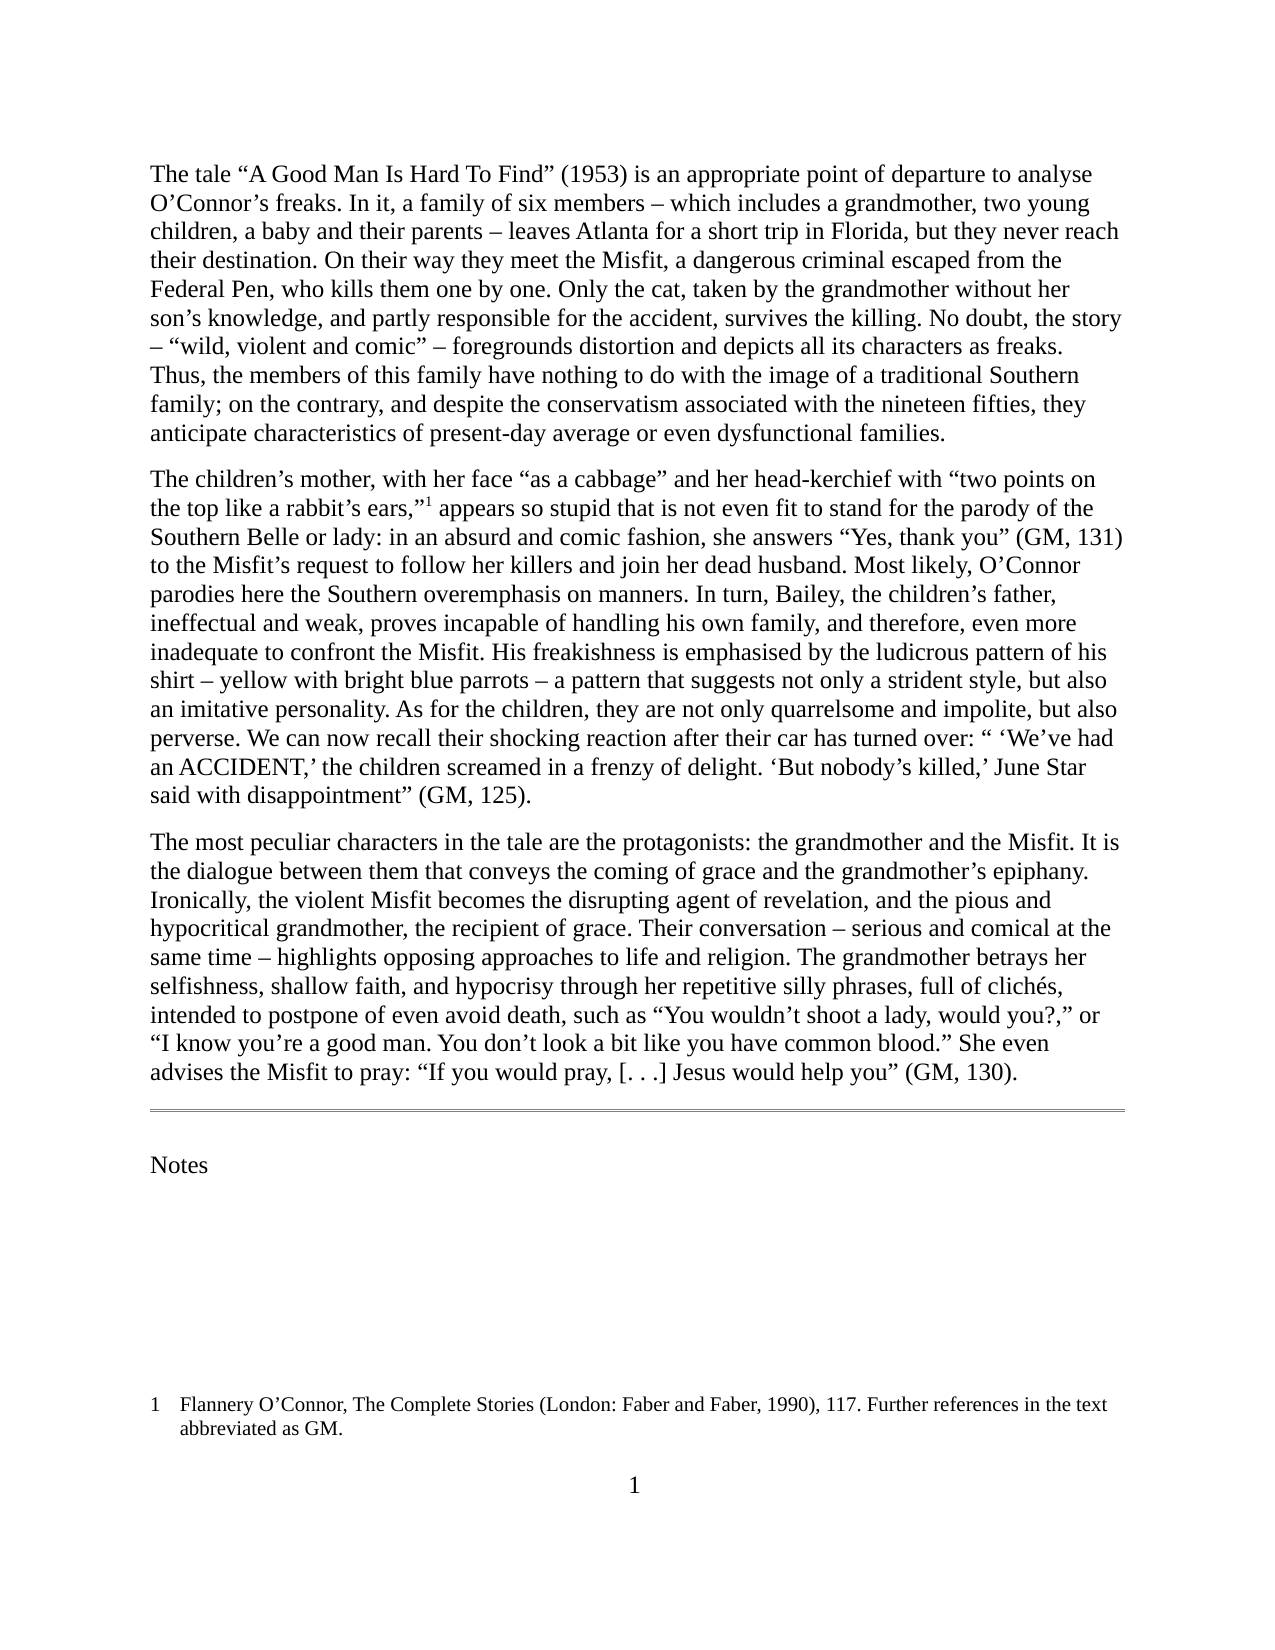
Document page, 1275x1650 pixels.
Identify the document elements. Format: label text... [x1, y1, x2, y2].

text The tale “A Good Man Is Hard To Find” (1953) is an appropriate point of departure to analyse O’Connor’s freaks. In it, a family of six members – which includes a grandmother, two young children, a baby and their parents – leaves Atlanta for a short trip in Florida, but they never reach their destination. On their way they meet the Misfit, a dangerous criminal escaped from the Federal Pen, who kills them one by one. Only the cat, taken by the grandmother without her son’s knowledge, and partly responsible for the accident, survives the killing. No doubt, the story – “wild, violent and comic” – foregrounds distortion and depicts all its characters as freaks. Thus, the members of this family have nothing to do with the image of a traditional Southern family; on the contrary, and despite the conservatism associated with the nineteen fifties, they anticipate characteristics of present-day average or even dysfunctional families. [150, 159, 1125, 446]
text Notes [150, 1150, 1125, 1179]
text Flannery O’Connor, The Complete Stories (London: Faber and Faber, 1990), 117. Further references in the text abbreviated as GM. [150, 1392, 1125, 1440]
text The children’s mother, with her face “as a cabbage” and her head-kerchief with “two points on the top like a rabbit’s ears,” appears so stupid that is not even fit to stand for the parody of the Southern Belle or lady: in an absurd and comic fashion, she answers “Yes, thank you” (GM, 131) to the Misfit’s request to follow her killers and join her dead husband. Most likely, O’Connor parodies here the Southern overemphasis on manners. In turn, Bailey, the children’s father, ineffectual and weak, proves incapable of handling his own family, and therefore, even more inadequate to confront the Misfit. His freakishness is emphasised by the ludicrous pattern of his shirt – yellow with bright blue parrots – a pattern that suggests not only a strident style, but also an imitative personality. As for the children, they are not only quarrelsome and impolite, but also perverse. We can now recall their shocking reaction after their car has turned over: “ ‘We’ve had an ACCIDENT,’ the children screamed in a frenzy of delight. ‘But nobody’s killed,’ June Star said with disappointment” (GM, 125). [150, 464, 1125, 809]
text The most peculiar characters in the tale are the protagonists: the grandmother and the Misfit. It is the dialogue between them that conveys the coming of grace and the grandmother’s epiphany. Ironically, the violent Misfit becomes the disrupting agent of revelation, and the pious and hypocritical grandmother, the recipient of grace. Their conversation – serious and comical at the same time – highlights opposing approaches to life and religion. The grandmother betrays her selfishness, shallow faith, and hypocrisy through her repetitive silly phrases, full of clichés, intended to postpone of even avoid death, such as “You wouldn’t shoot a lady, would you?,” or “I know you’re a good man. You don’t look a bit like you have common blood.” She even advises the Misfit to pray: “If you would pray, [. . .] Jesus would help you” (GM, 130). [150, 827, 1125, 1086]
